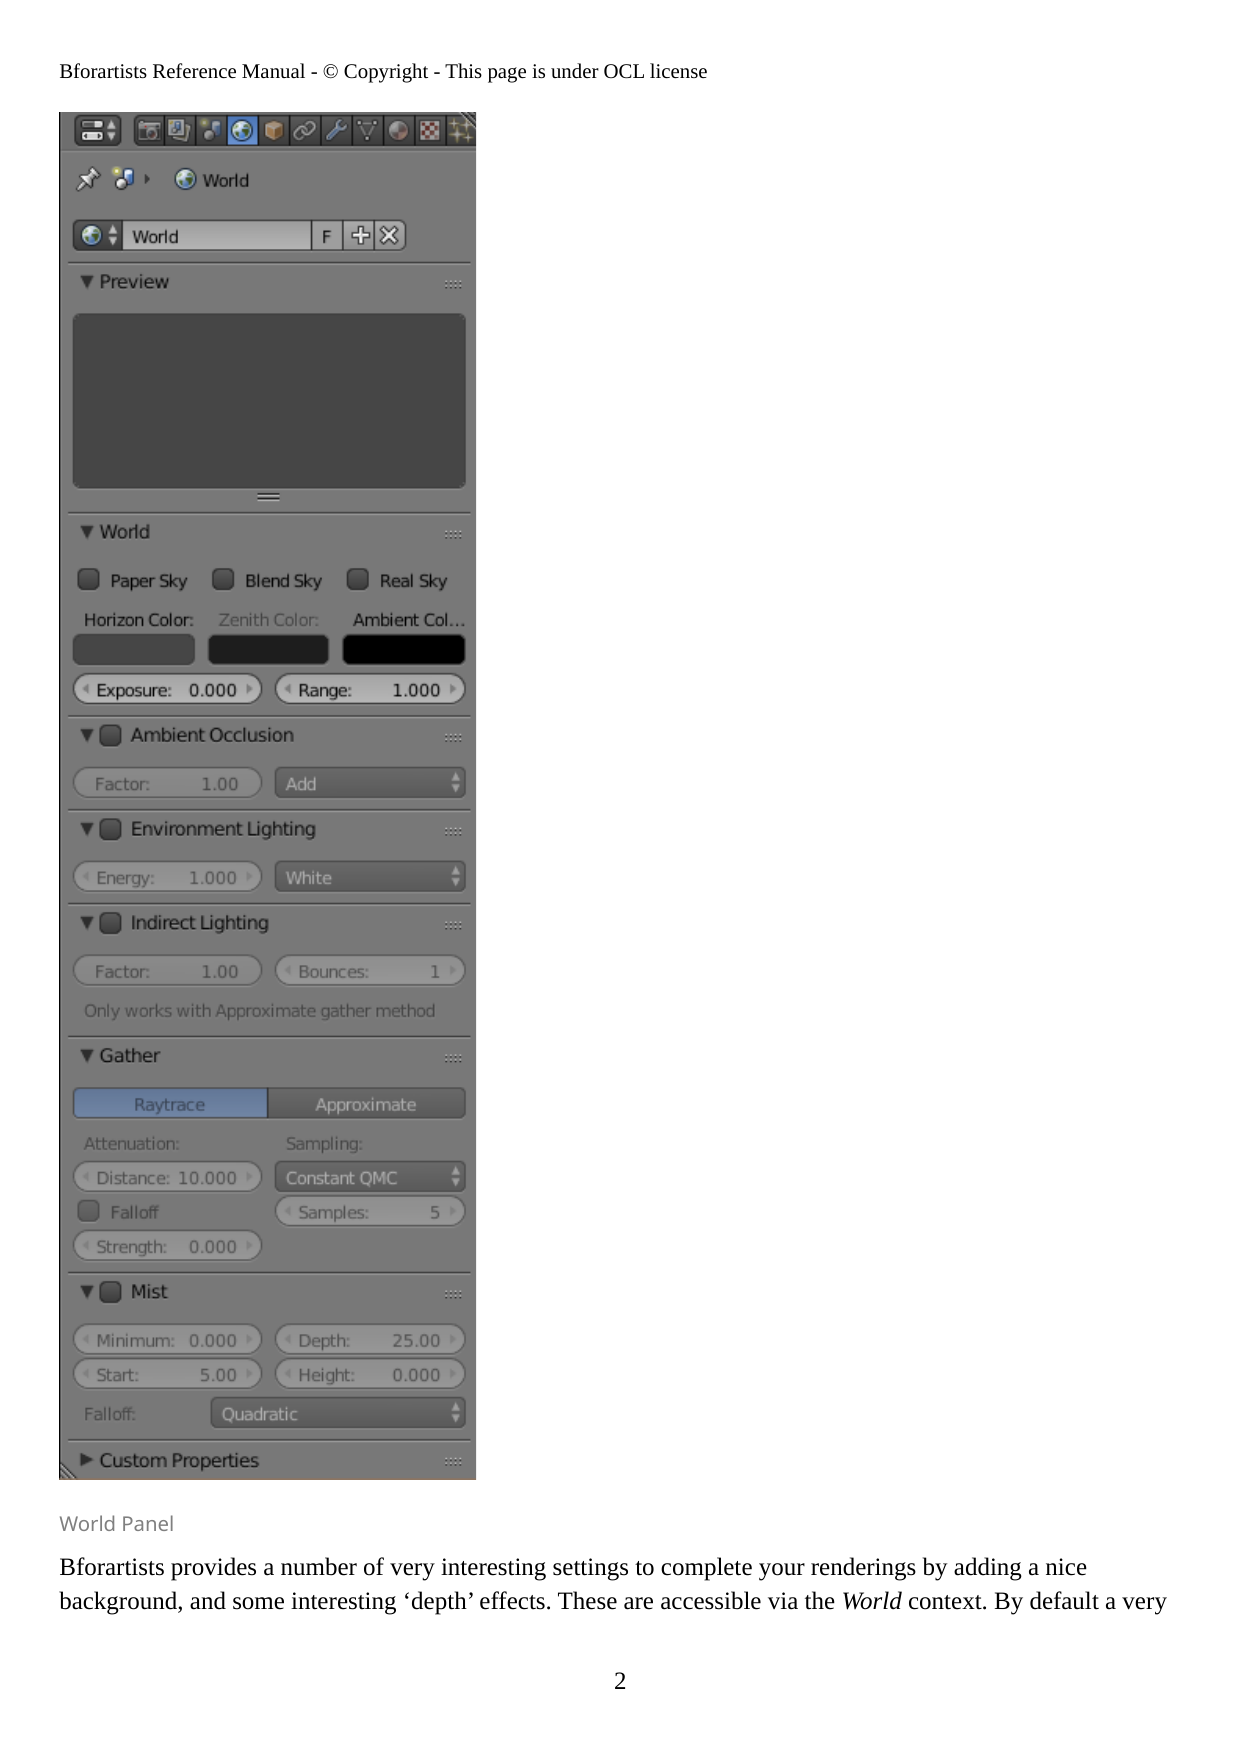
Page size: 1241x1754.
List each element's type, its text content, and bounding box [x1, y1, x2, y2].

text World Panel [59, 1506, 1181, 1537]
picture [59, 112, 477, 1480]
text Bforartists provides a number of very interesting settings to complete your renderings by adding a nice background, and some interesting ‘depth’ effects. These are accessible via the World context. By default a very [59, 1552, 1181, 1615]
